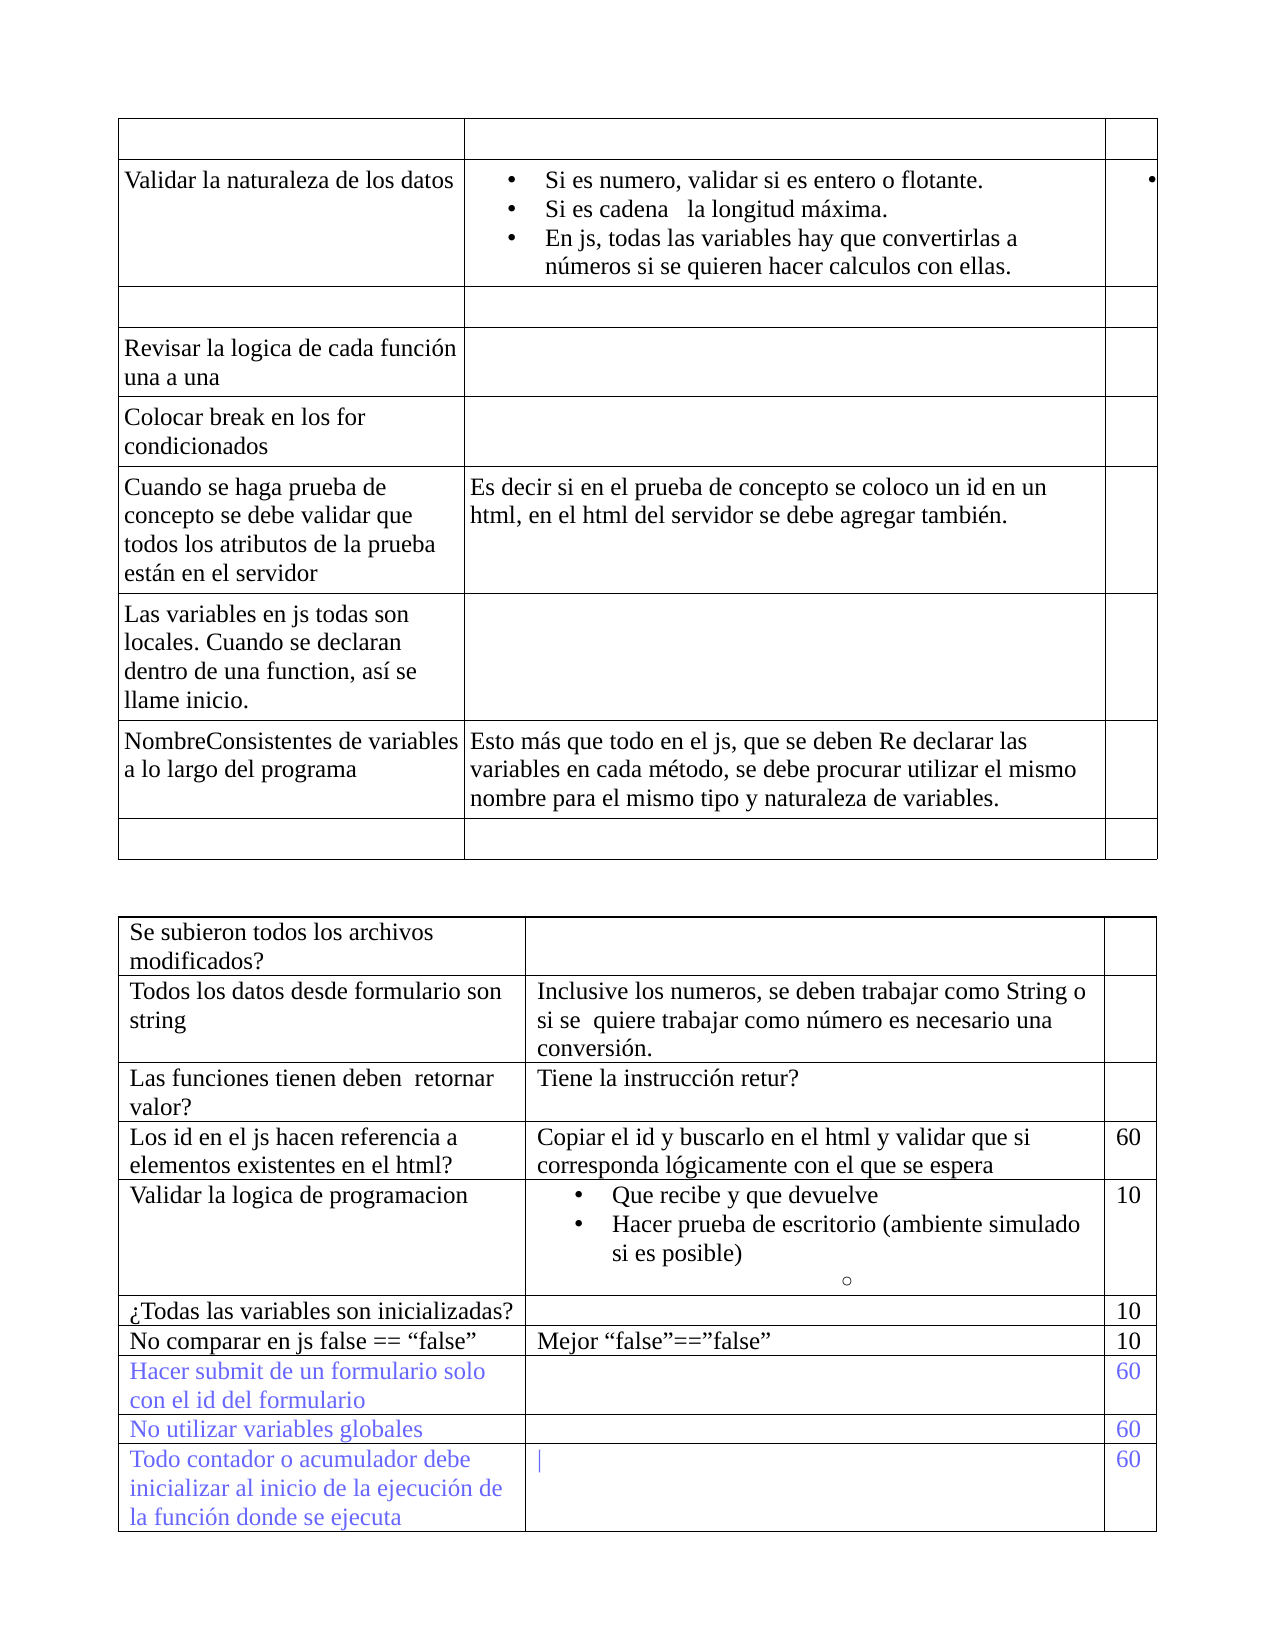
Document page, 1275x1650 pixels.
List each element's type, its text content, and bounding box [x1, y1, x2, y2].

table_header Se subieron todos los archivos modificados? [119, 918, 525, 975]
table_header [465, 119, 1105, 159]
table_cell Los id en el js hacen referencia a elementos existentes en el html? [119, 1122, 525, 1179]
table_cell 60 [1105, 1415, 1156, 1443]
table_cell [1106, 397, 1157, 466]
table_cell [1106, 819, 1157, 858]
table_header [526, 918, 1104, 975]
table_cell Validar la naturaleza de los datos [119, 160, 464, 286]
table_cell [119, 287, 464, 327]
table_cell Todo contador o acumulador debe inicializar al inicio de la ejecución de la función donde se ejecuta [119, 1444, 525, 1531]
table_cell [465, 328, 1105, 396]
table_cell Las funciones tienen deben retornar valor? [119, 1063, 525, 1121]
table_cell 60 [1105, 1122, 1156, 1179]
table_cell [1105, 976, 1156, 1062]
table_cell NombreConsistentes de variables a lo largo del programa [119, 721, 464, 818]
table_cell 10 [1105, 1296, 1156, 1325]
table_cell Las variables en js todas son locales. Cuando se declaran dentro de una function, así se llame inicio. [119, 594, 464, 719]
table_cell Tiene la instrucción retur? [526, 1063, 1104, 1121]
table_cell [526, 1356, 1104, 1413]
table_cell [465, 397, 1105, 466]
table_header [119, 119, 464, 159]
table_cell Hacer submit de un formulario solo con el id del formulario [119, 1356, 525, 1413]
table_header [1106, 119, 1157, 159]
table_cell Copiar el id y buscarlo en el html y validar que si corresponda lógicamente con el que se espera [526, 1122, 1104, 1179]
table_cell [526, 1415, 1104, 1443]
table_cell ¿Todas las variables son inicializadas? [119, 1296, 525, 1325]
table_cell [1106, 594, 1157, 719]
table_cell | [526, 1444, 1104, 1531]
table_cell 60 [1105, 1356, 1156, 1413]
table_cell Todos los datos desde formulario son string [119, 976, 525, 1062]
table_cell Inclusive los numeros, se deben trabajar como String o si se quiere trabajar como número es necesario una conversión. [526, 976, 1104, 1062]
table_cell Colocar break en los for condicionados [119, 397, 464, 466]
table_cell Revisar la logica de cada función una a una [119, 328, 464, 396]
table_cell 10 [1105, 1326, 1156, 1355]
table_cell Que recibe y que devuelve Hacer prueba de escritorio (ambiente simulado si es posible) [526, 1180, 1104, 1295]
table_cell [1106, 160, 1157, 286]
table_cell Cuando se haga prueba de concepto se debe validar que todos los atributos de la prueba están en el servidor [119, 467, 464, 592]
table_cell No utilizar variables globales [119, 1415, 525, 1443]
table_cell Esto más que todo en el js, que se deben Re declarar las variables en cada método, se debe procurar utilizar el mismo nombre para el mismo tipo y naturaleza de variables. [465, 721, 1105, 818]
table_cell 60 [1105, 1444, 1156, 1531]
table_cell [1106, 328, 1157, 396]
table_cell [1106, 721, 1157, 818]
table_cell 10 [1105, 1180, 1156, 1295]
table_cell [1106, 467, 1157, 592]
table_cell [526, 1296, 1104, 1325]
table_cell [465, 287, 1105, 327]
table_cell Si es numero, validar si es entero o flotante. Si es cadena la longitud máxima. En js, todas las variables hay que convertirlas a números si se quieren hacer calculos con ellas. [465, 160, 1105, 286]
table_cell [1106, 287, 1157, 327]
table_cell [119, 819, 464, 858]
table_cell Es decir si en el prueba de concepto se coloco un id en un html, en el html del servidor se debe agregar también. [465, 467, 1105, 592]
table_cell Mejor “false”==”false” [526, 1326, 1104, 1355]
table_cell [465, 594, 1105, 719]
table_cell Validar la logica de programacion [119, 1180, 525, 1295]
table_cell [1105, 1063, 1156, 1121]
table_cell No comparar en js false == “false” [119, 1326, 525, 1355]
table_header [1105, 918, 1156, 975]
table_cell [465, 819, 1105, 858]
